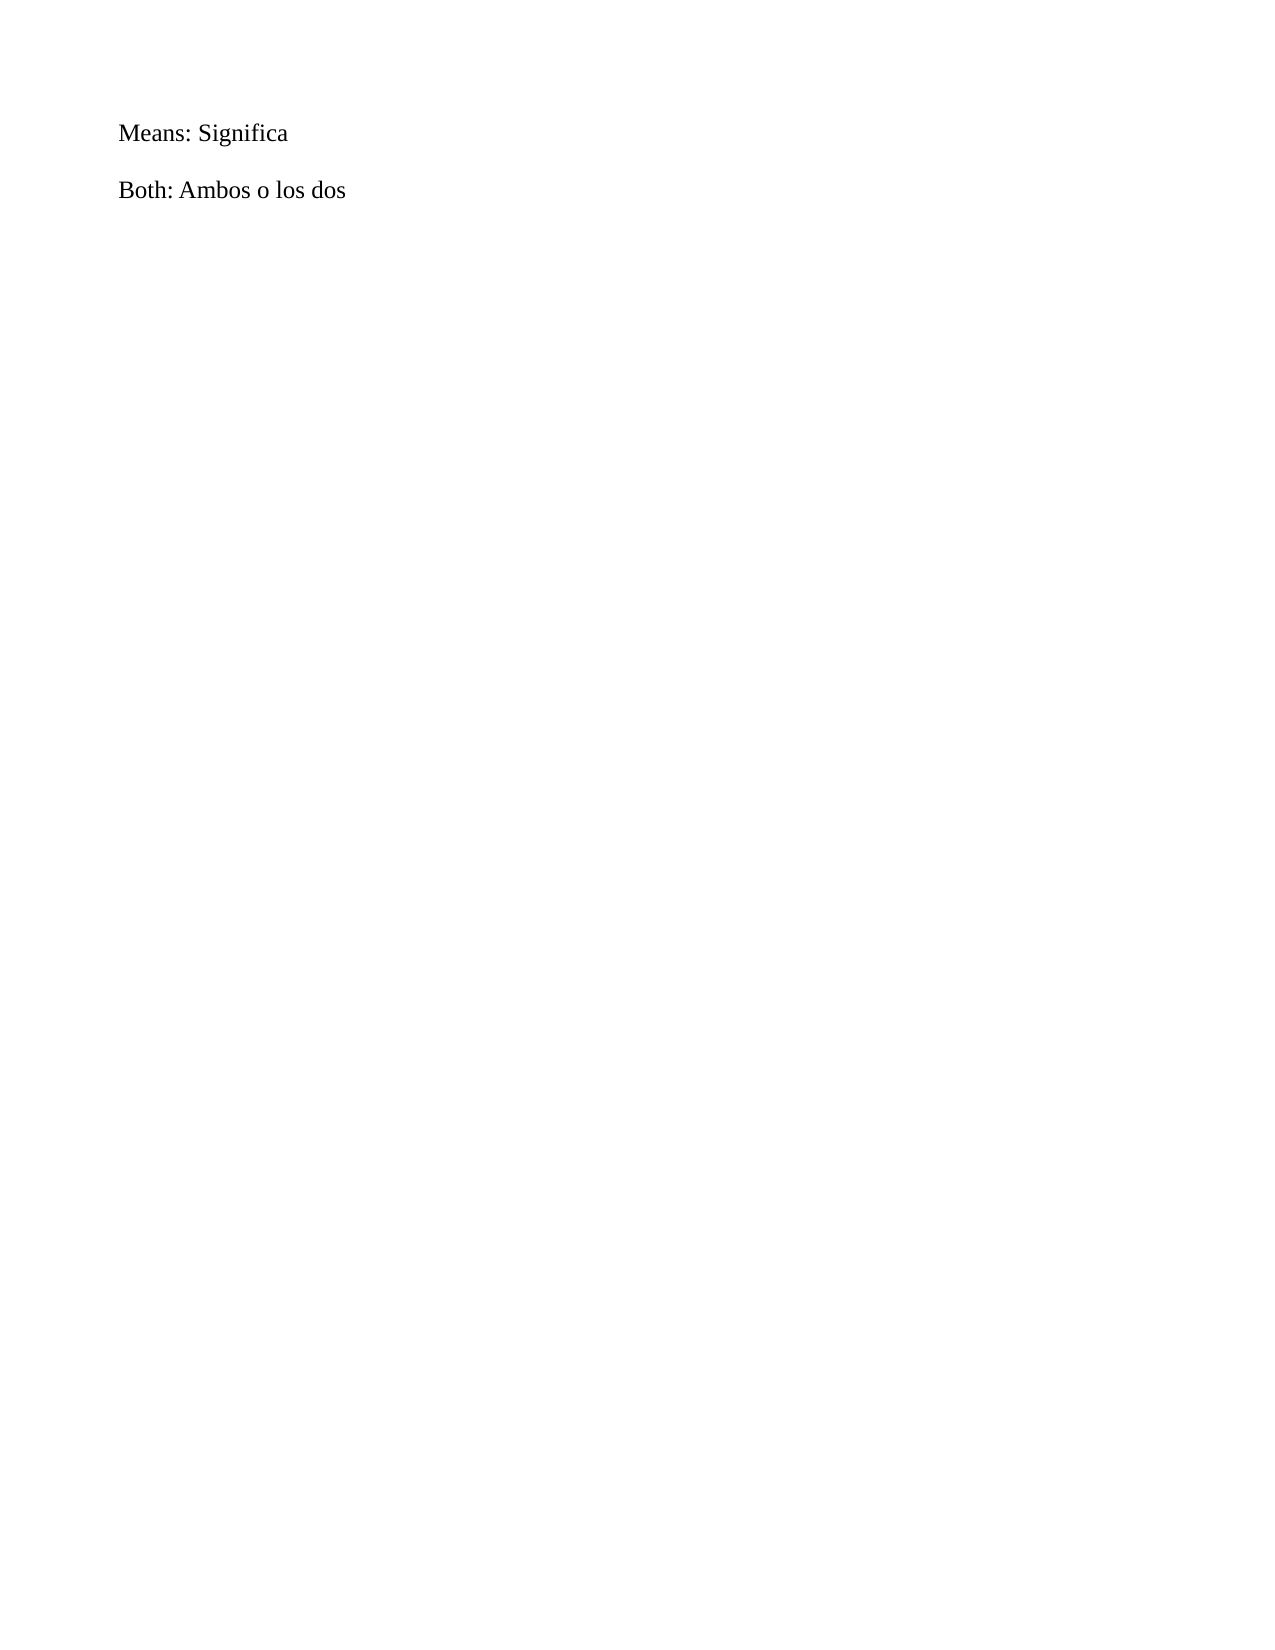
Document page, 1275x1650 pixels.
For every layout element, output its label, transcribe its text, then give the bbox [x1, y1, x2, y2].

text Means: Significa [118, 118, 1157, 147]
text Both: Ambos o los dos [118, 176, 1157, 204]
